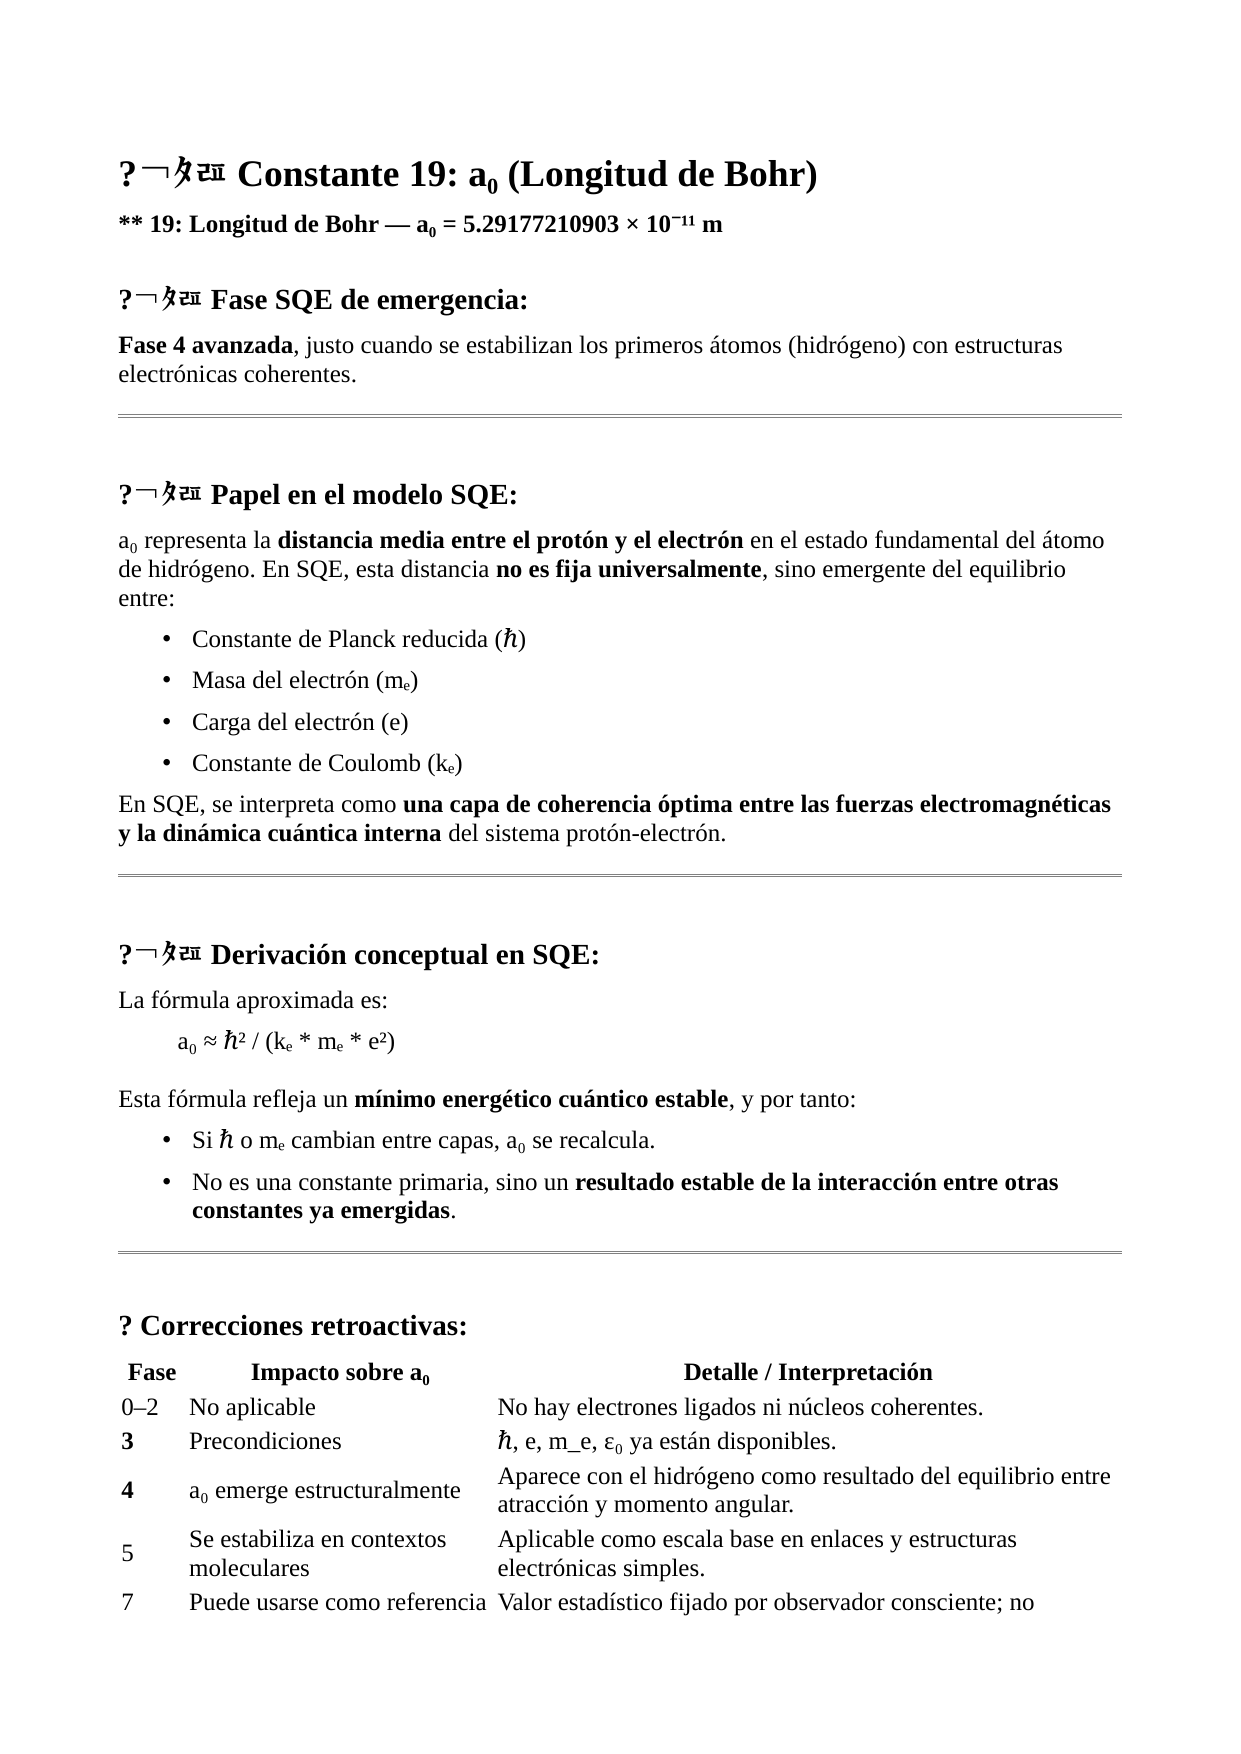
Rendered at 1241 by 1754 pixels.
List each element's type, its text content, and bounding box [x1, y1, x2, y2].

list Si ℏ o mₑ cambian entre capas, a₀ se recalcula. [162, 1126, 1122, 1154]
table_cell ℏ, e, m_e, ε₀ ya están disponibles. [494, 1423, 1122, 1458]
table_cell Puede usarse como referencia [186, 1585, 494, 1619]
table_cell 4 [118, 1458, 186, 1521]
table_header Fase [118, 1354, 186, 1389]
text ** 19: Longitud de Bohr — a₀ = 5.29177210903 × 10⁻¹¹ m [118, 209, 1122, 238]
table_cell 3 [118, 1423, 186, 1458]
subtitle ? Correcciones retroactivas: [118, 1308, 1122, 1342]
list Carga del electrón (e) [162, 707, 1122, 736]
text a₀ ≈ ℏ² / (kₑ * mₑ * e²) [177, 1026, 1063, 1055]
table_cell Precondiciones [186, 1423, 494, 1458]
table_cell Valor estadístico fijado por observador consciente; no [494, 1585, 1122, 1619]
subtitle ?￢ﾀﾯConstante 19: a₀ (Longitud de Bohr) [118, 143, 1122, 197]
list Constante de Coulomb (kₑ) [162, 748, 1122, 777]
table_cell 7 [118, 1585, 186, 1619]
text La fórmula aproximada es: [118, 985, 1122, 1014]
list No es una constante primaria, sino un resultado estable de la interacción entre otras constantes ya emergidas. [162, 1167, 1122, 1224]
table_cell 5 [118, 1521, 186, 1584]
text En SQE, se interpreta como una capa de coherencia óptima entre las fuerzas electromagnéticas y la dinámica cuántica interna del sistema protón-electrón. [118, 789, 1122, 847]
list Masa del electrón (mₑ) [162, 666, 1122, 694]
text Fase 4 avanzada, justo cuando se estabilizan los primeros átomos (hidrógeno) con estructuras electrónicas coherentes. [118, 330, 1122, 388]
table_cell No hay electrones ligados ni núcleos coherentes. [494, 1389, 1122, 1423]
table_cell Se estabiliza en contextos moleculares [186, 1521, 494, 1584]
subtitle ?￢ﾀﾯDerivación conceptual en SQE: [118, 931, 1122, 972]
text a₀ representa la distancia media entre el protón y el electrón en el estado fundamental del átomo de hidrógeno. En SQE, esta distancia no es fija universalmente, sino emergente del equilibrio entre: [118, 526, 1122, 612]
text Esta fórmula refleja un mínimo energético cuántico estable, y por tanto: [118, 1084, 1122, 1113]
table_header Impacto sobre a₀ [186, 1354, 494, 1389]
subtitle ?￢ﾀﾯPapel en el modelo SQE: [118, 471, 1122, 513]
table_cell No aplicable [186, 1389, 494, 1423]
list Constante de Planck reducida (ℏ) [162, 624, 1122, 653]
subtitle ?￢ﾀﾯFase SQE de emergencia: [118, 276, 1122, 318]
table_cell Aplicable como escala base en enlaces y estructuras electrónicas simples. [494, 1521, 1122, 1584]
table_header Detalle / Interpretación [494, 1354, 1122, 1389]
table_cell 0–2 [118, 1389, 186, 1423]
table_cell Aparece con el hidrógeno como resultado del equilibrio entre atracción y momento angular. [494, 1458, 1122, 1521]
table_cell a₀ emerge estructuralmente [186, 1458, 494, 1521]
